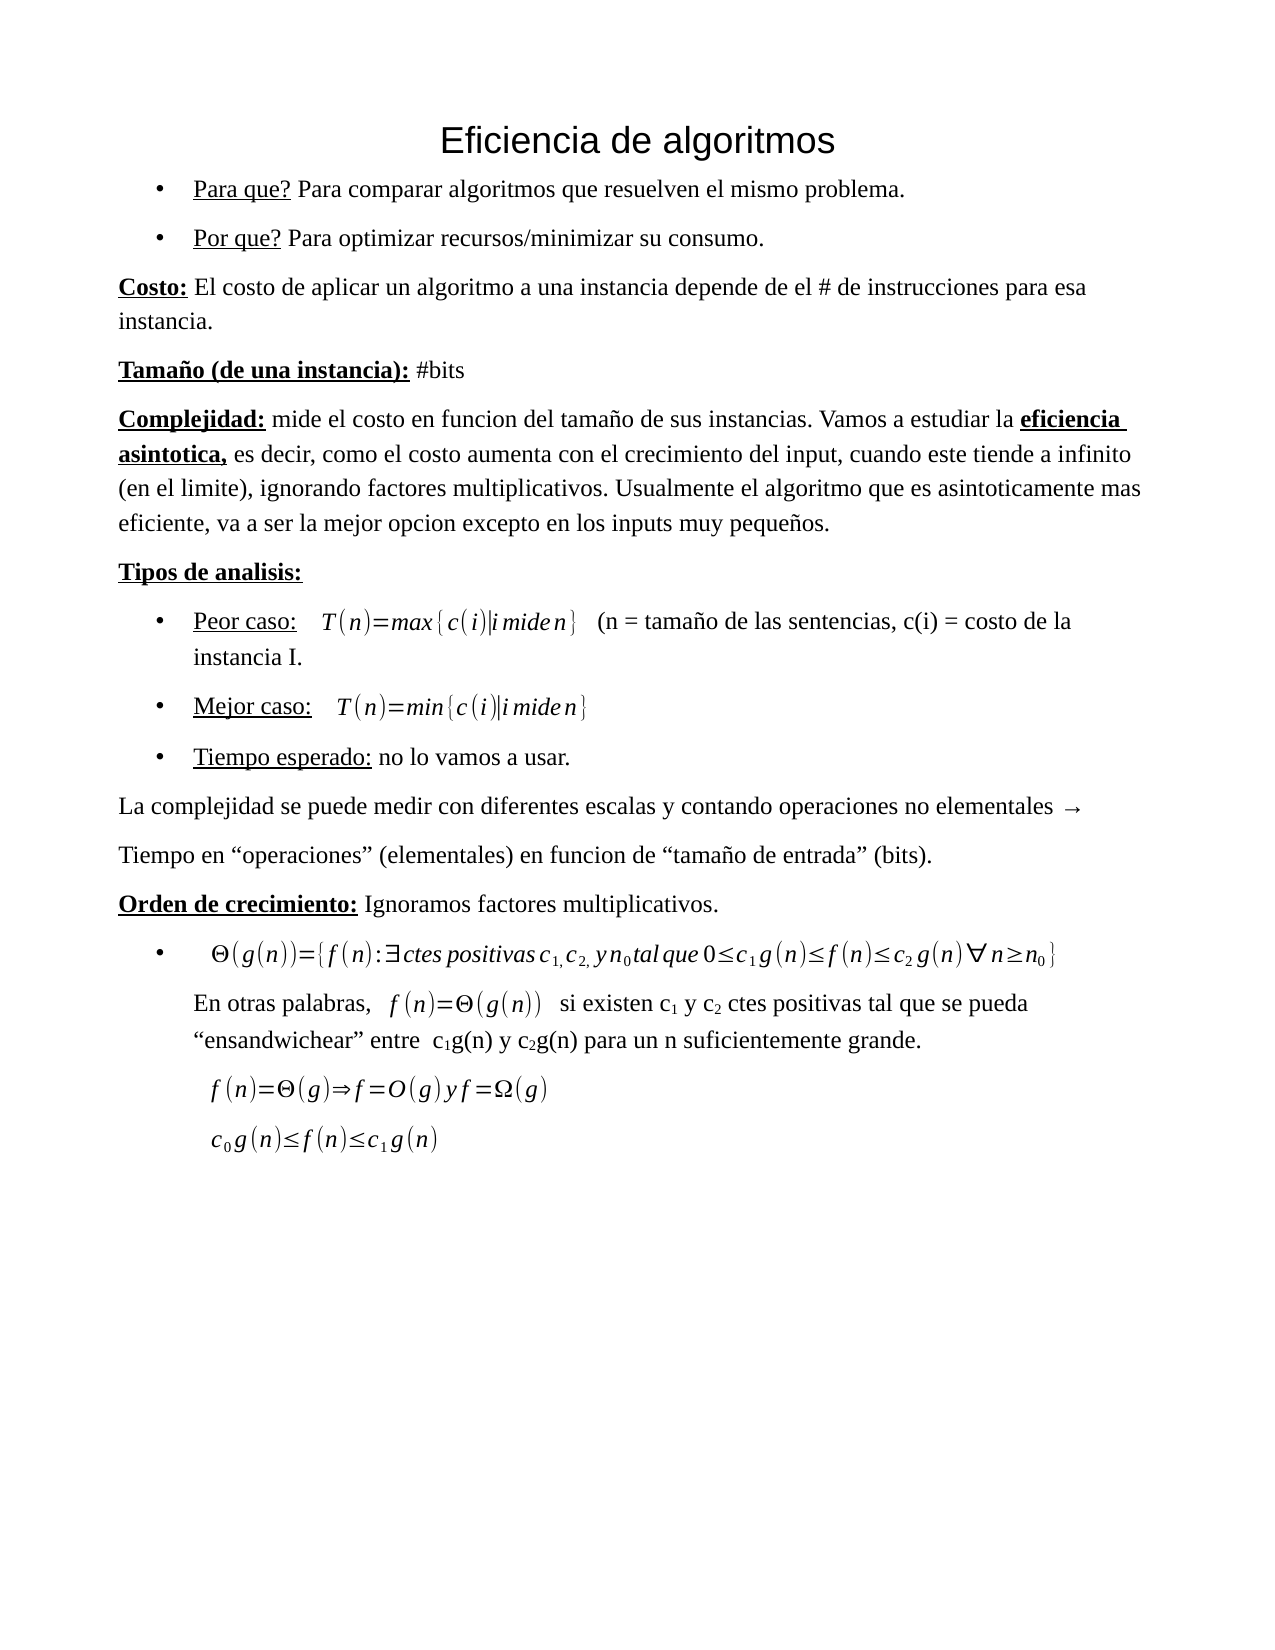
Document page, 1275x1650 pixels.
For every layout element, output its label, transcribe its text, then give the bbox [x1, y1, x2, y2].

text Complejidad: mide el costo en funcion del tamaño de sus instancias. Vamos a estudiar la eficiencia asintotica, es decir, como el costo aumenta con el crecimiento del input, cuando este tiende a infinito (en el limite), ignorando factores multiplicativos. Usualmente el algoritmo que es asintoticamente mas eficiente, va a ser la mejor opcion excepto en los inputs muy pequeños. [118, 404, 1157, 537]
text Tipos de analisis: [118, 557, 1157, 586]
list Peor caso: (n = tamaño de las sentencias, c(i) = costo de la instancia I. [156, 606, 1157, 671]
subtitle Eficiencia de algoritmos [118, 118, 1157, 161]
text Orden de crecimiento: Ignoramos factores multiplicativos. [118, 889, 1157, 918]
list En otras palabras,si existen c1 y c2 ctes positivas tal que se pueda “ensandwichear” entre c1g(n) y c2g(n) para un n suficientemente grande. [156, 988, 1157, 1053]
text Tamaño (de una instancia): #bits [118, 355, 1157, 384]
list Para que? Para comparar algoritmos que resuelven el mismo problema. [156, 174, 1157, 202]
list Tiempo esperado: no lo vamos a usar. [156, 742, 1157, 771]
text Costo: El costo de aplicar un algoritmo a una instancia depende de el # de instrucciones para esa instancia. [118, 272, 1157, 335]
text La complejidad se puede medir con diferentes escalas y contando operaciones no elementales → [118, 791, 1157, 820]
list Por que? Para optimizar recursos/minimizar su consumo. [156, 223, 1157, 252]
text Tiempo en “operaciones” (elementales) en funcion de “tamaño de entrada” (bits). [118, 840, 1157, 869]
list Mejor caso: [156, 691, 1157, 722]
